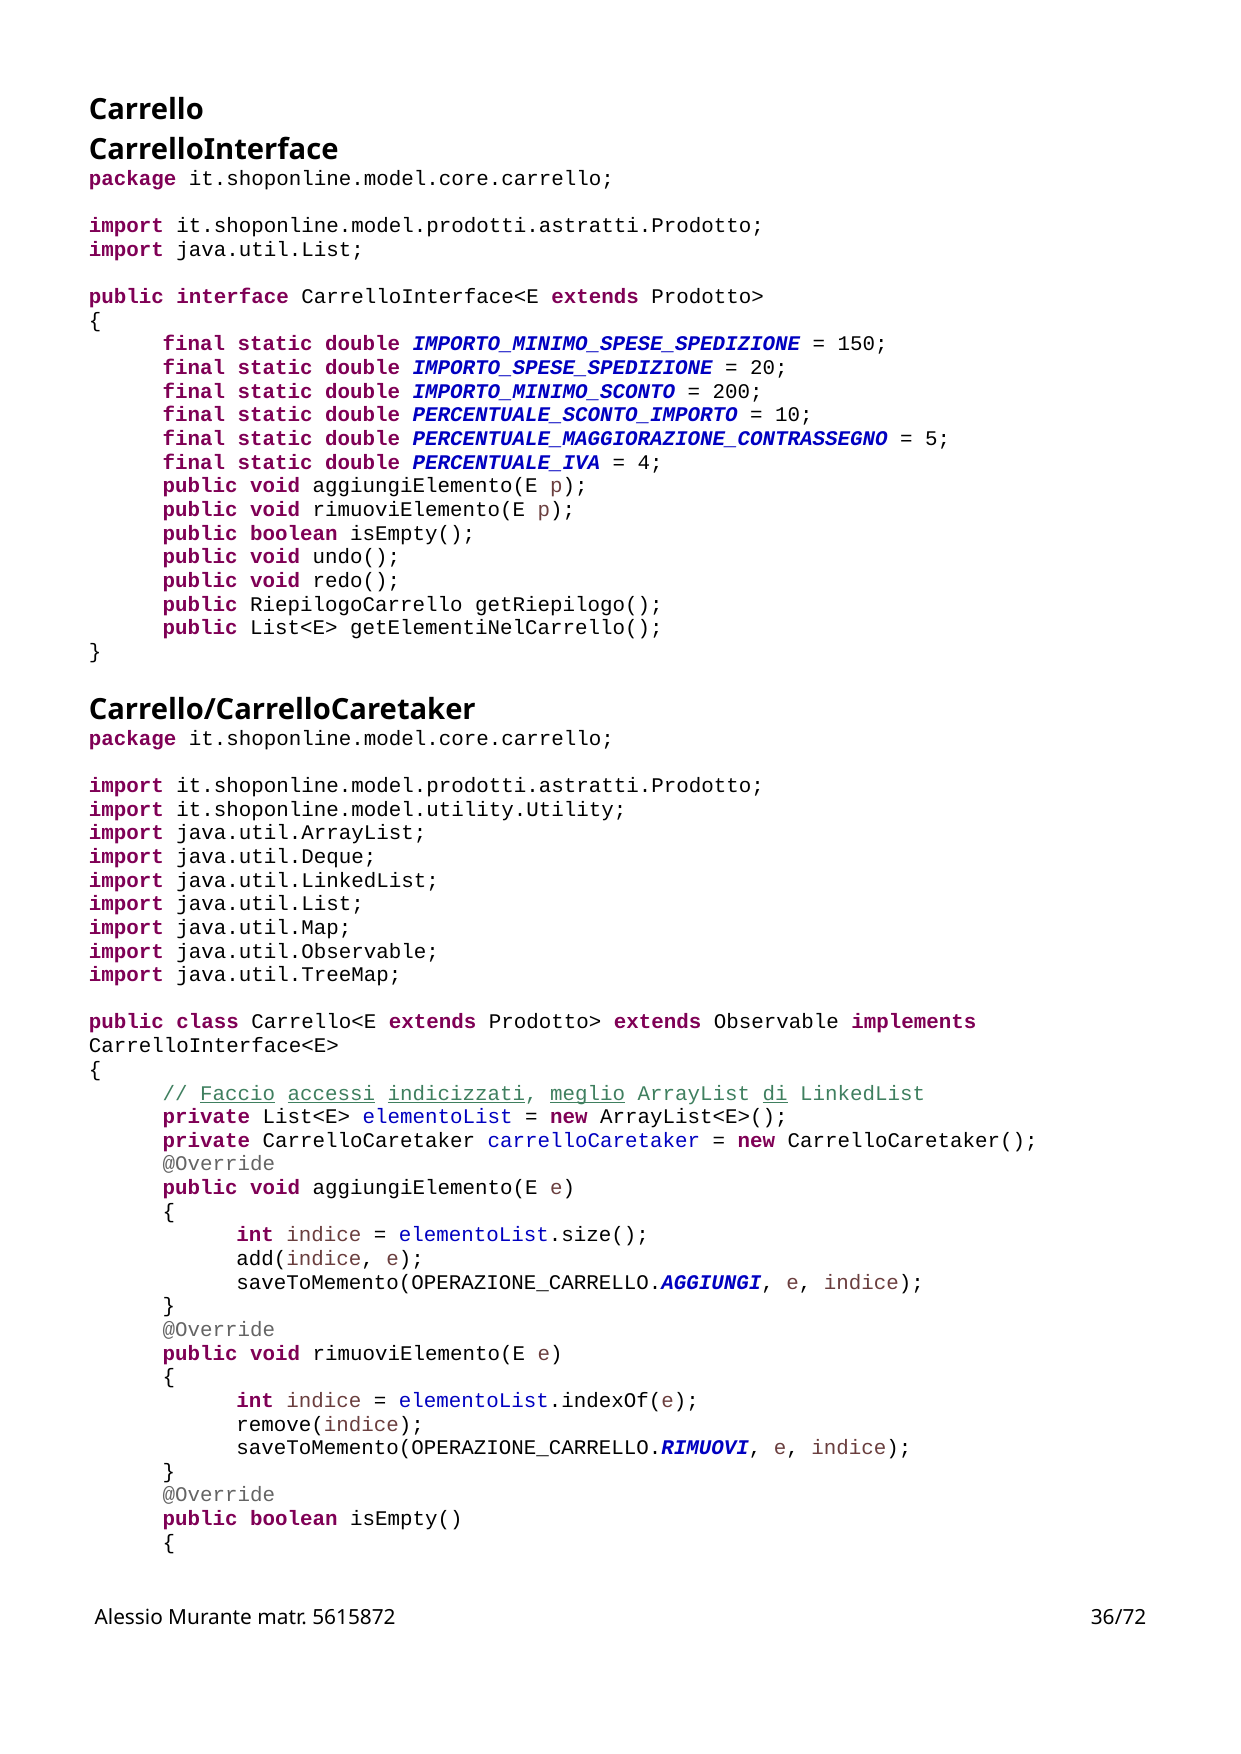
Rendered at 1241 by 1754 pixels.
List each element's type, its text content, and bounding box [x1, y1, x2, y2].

text CarrelloInterface [88, 128, 1152, 168]
text int indice = elementoList.size(); [88, 1224, 1152, 1248]
text Carrello [88, 88, 1152, 128]
text saveToMemento(OPERAZIONE_CARRELLO.RIMUOVI, e, indice); [88, 1437, 1152, 1461]
text public void aggiungiElemento(E p); [88, 475, 1152, 499]
text public RiepilogoCarrello getRiepilogo(); [88, 593, 1152, 617]
text public void redo(); [88, 570, 1152, 593]
text final static double IMPORTO_MINIMO_SPESE_SPEDIZIONE = 150; [88, 333, 1152, 357]
text import java.util.List; [88, 893, 1152, 917]
text final static double IMPORTO_MINIMO_SCONTO = 200; [88, 381, 1152, 404]
text int indice = elementoList.indexOf(e); [88, 1390, 1152, 1413]
text @Override [88, 1319, 1152, 1343]
text public void rimuoviElemento(E p); [88, 499, 1152, 523]
text import java.util.Observable; [88, 941, 1152, 964]
text final static double PERCENTUALE_SCONTO_IMPORTO = 10; [88, 404, 1152, 428]
text @Override [88, 1153, 1152, 1177]
text import java.util.Deque; [88, 846, 1152, 870]
text // Faccio accessi indicizzati, meglio ArrayList di LinkedList [88, 1082, 1152, 1106]
text import java.util.LinkedList; [88, 870, 1152, 893]
text public void undo(); [88, 546, 1152, 570]
text Carrello/CarrelloCaretaker [88, 688, 1152, 728]
text final static double PERCENTUALE_IVA = 4; [88, 452, 1152, 475]
text { [88, 1059, 1152, 1082]
text public boolean isEmpty(); [88, 523, 1152, 546]
text public void aggiungiElemento(E e) [88, 1177, 1152, 1201]
text public void rimuoviElemento(E e) [88, 1343, 1152, 1366]
text import it.shoponline.model.prodotti.astratti.Prodotto; [88, 215, 1152, 239]
text } [88, 1461, 1152, 1484]
text } [88, 1295, 1152, 1319]
text import java.util.ArrayList; [88, 822, 1152, 846]
text package it.shoponline.model.core.carrello; [88, 168, 1152, 192]
text import java.util.List; [88, 239, 1152, 262]
text import java.util.Map; [88, 917, 1152, 941]
text import it.shoponline.model.utility.Utility; [88, 799, 1152, 822]
text remove(indice); [88, 1413, 1152, 1437]
text @Override [88, 1484, 1152, 1508]
text final static double PERCENTUALE_MAGGIORAZIONE_CONTRASSEGNO = 5; [88, 428, 1152, 452]
text final static double IMPORTO_SPESE_SPEDIZIONE = 20; [88, 357, 1152, 381]
text { [88, 1201, 1152, 1224]
text public interface CarrelloInterface<E extends Prodotto> [88, 286, 1152, 310]
text { [88, 310, 1152, 333]
text add(indice, e); [88, 1248, 1152, 1272]
text public class Carrello<E extends Prodotto> extends Observable implements CarrelloInterface<E> [88, 1012, 1152, 1059]
text { [88, 1366, 1152, 1390]
text saveToMemento(OPERAZIONE_CARRELLO.AGGIUNGI, e, indice); [88, 1272, 1152, 1295]
text private List<E> elementoList = new ArrayList<E>(); [88, 1106, 1152, 1130]
text private CarrelloCaretaker carrelloCaretaker = new CarrelloCaretaker(); [88, 1130, 1152, 1153]
text { [88, 1532, 1152, 1555]
text import java.util.TreeMap; [88, 964, 1152, 988]
text import it.shoponline.model.prodotti.astratti.Prodotto; [88, 775, 1152, 799]
text public boolean isEmpty() [88, 1508, 1152, 1532]
text } [88, 641, 1152, 664]
text public List<E> getElementiNelCarrello(); [88, 617, 1152, 641]
text package it.shoponline.model.core.carrello; [88, 728, 1152, 751]
